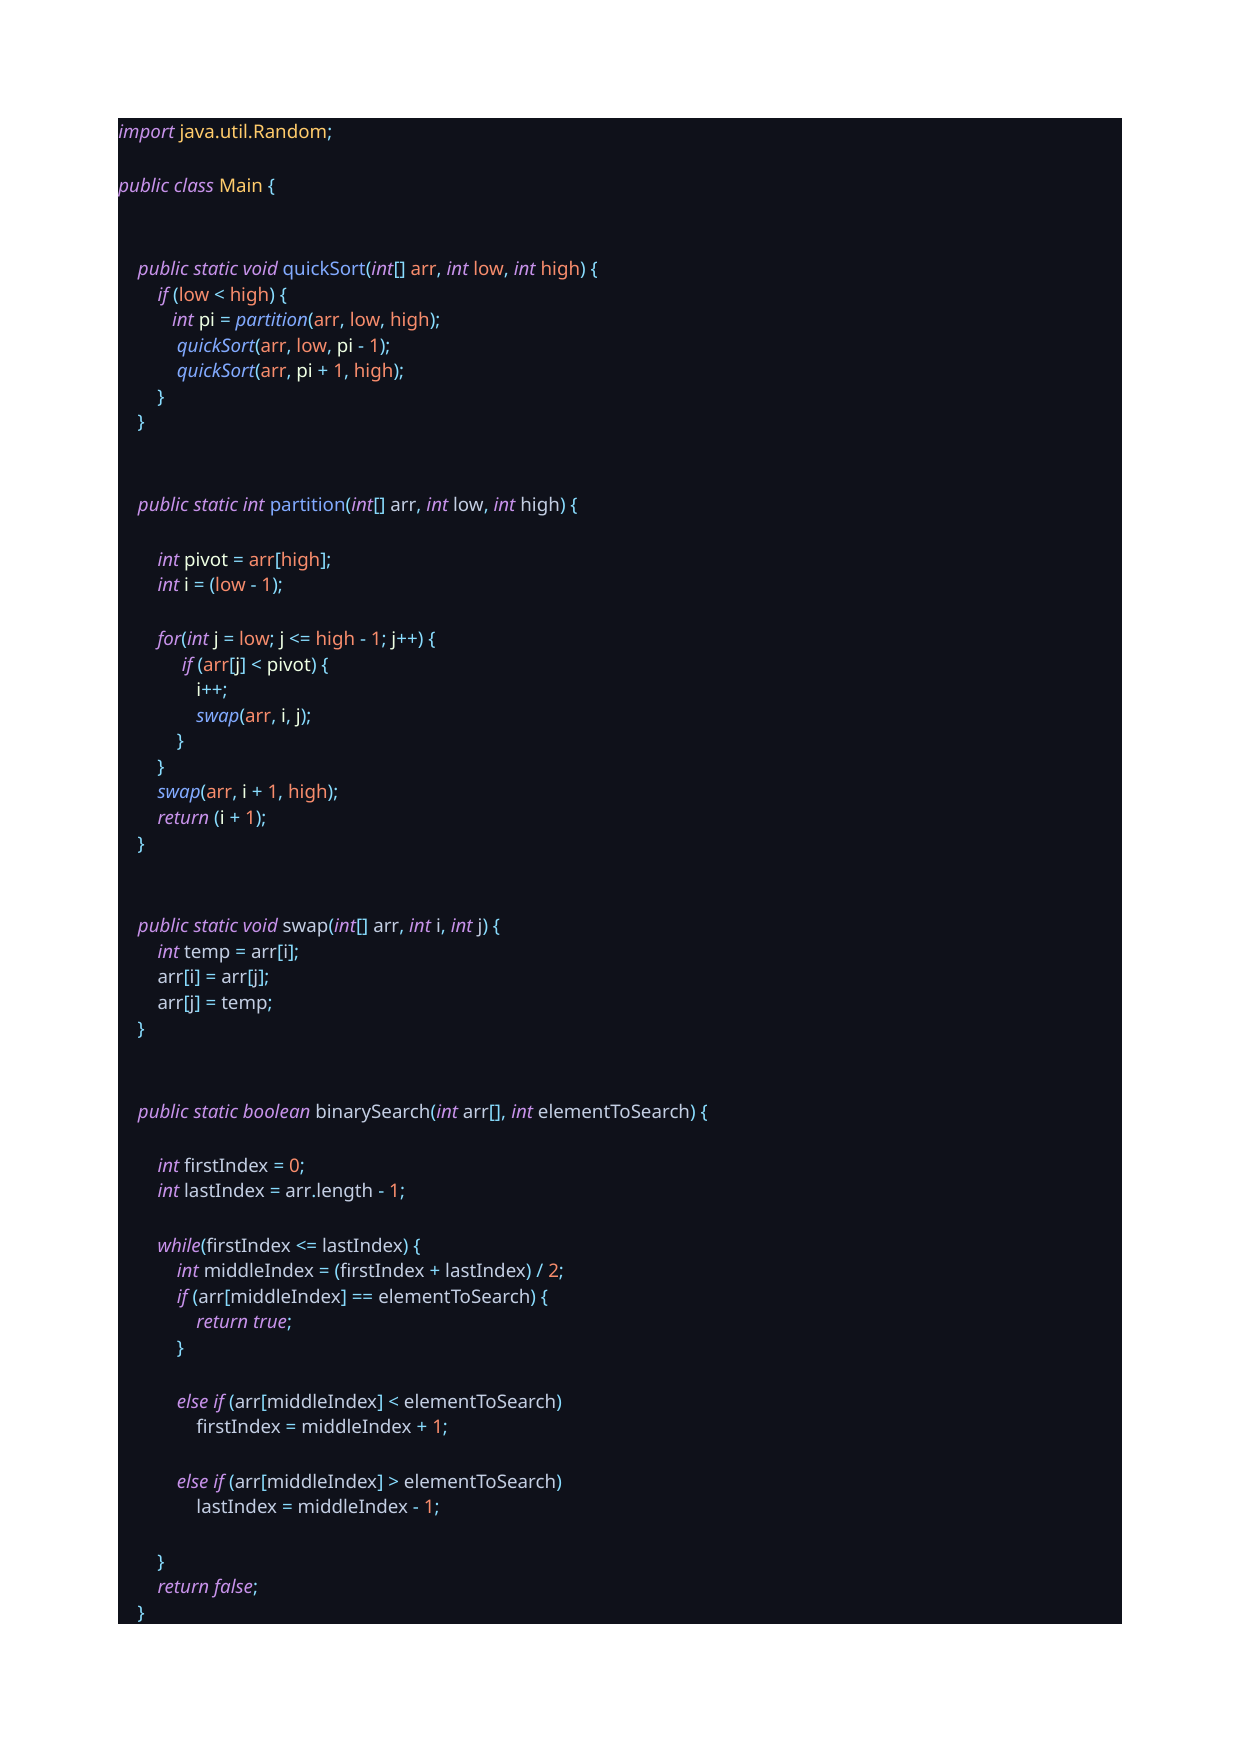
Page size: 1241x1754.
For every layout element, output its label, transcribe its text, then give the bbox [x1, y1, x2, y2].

text import java.util.Random; public class Main { public static void quickSort(int[] arr, int low, int high) { if (low < high) { int pi = partition(arr, low, high); quickSort(arr, low, pi - 1); quickSort(arr, pi + 1, high); } } public static int partition(int[] arr, int low, int high) { int pivot = arr[high]; int i = (low - 1); for(int j = low; j <= high - 1; j++) { if (arr[j] < pivot) { i++; swap(arr, i, j); } } swap(arr, i + 1, high); return (i + 1); } public static void swap(int[] arr, int i, int j) { int temp = arr[i]; arr[i] = arr[j]; arr[j] = temp; } public static boolean binarySearch(int arr[], int elementToSearch) { int firstIndex = 0; int lastIndex = arr.length - 1; while(firstIndex <= lastIndex) { int middleIndex = (firstIndex + lastIndex) / 2; if (arr[middleIndex] == elementToSearch) { return true; } else if (arr[middleIndex] < elementToSearch) firstIndex = middleIndex + 1; else if (arr[middleIndex] > elementToSearch) lastIndex = middleIndex - 1; } return false; } [118, 118, 1122, 1624]
